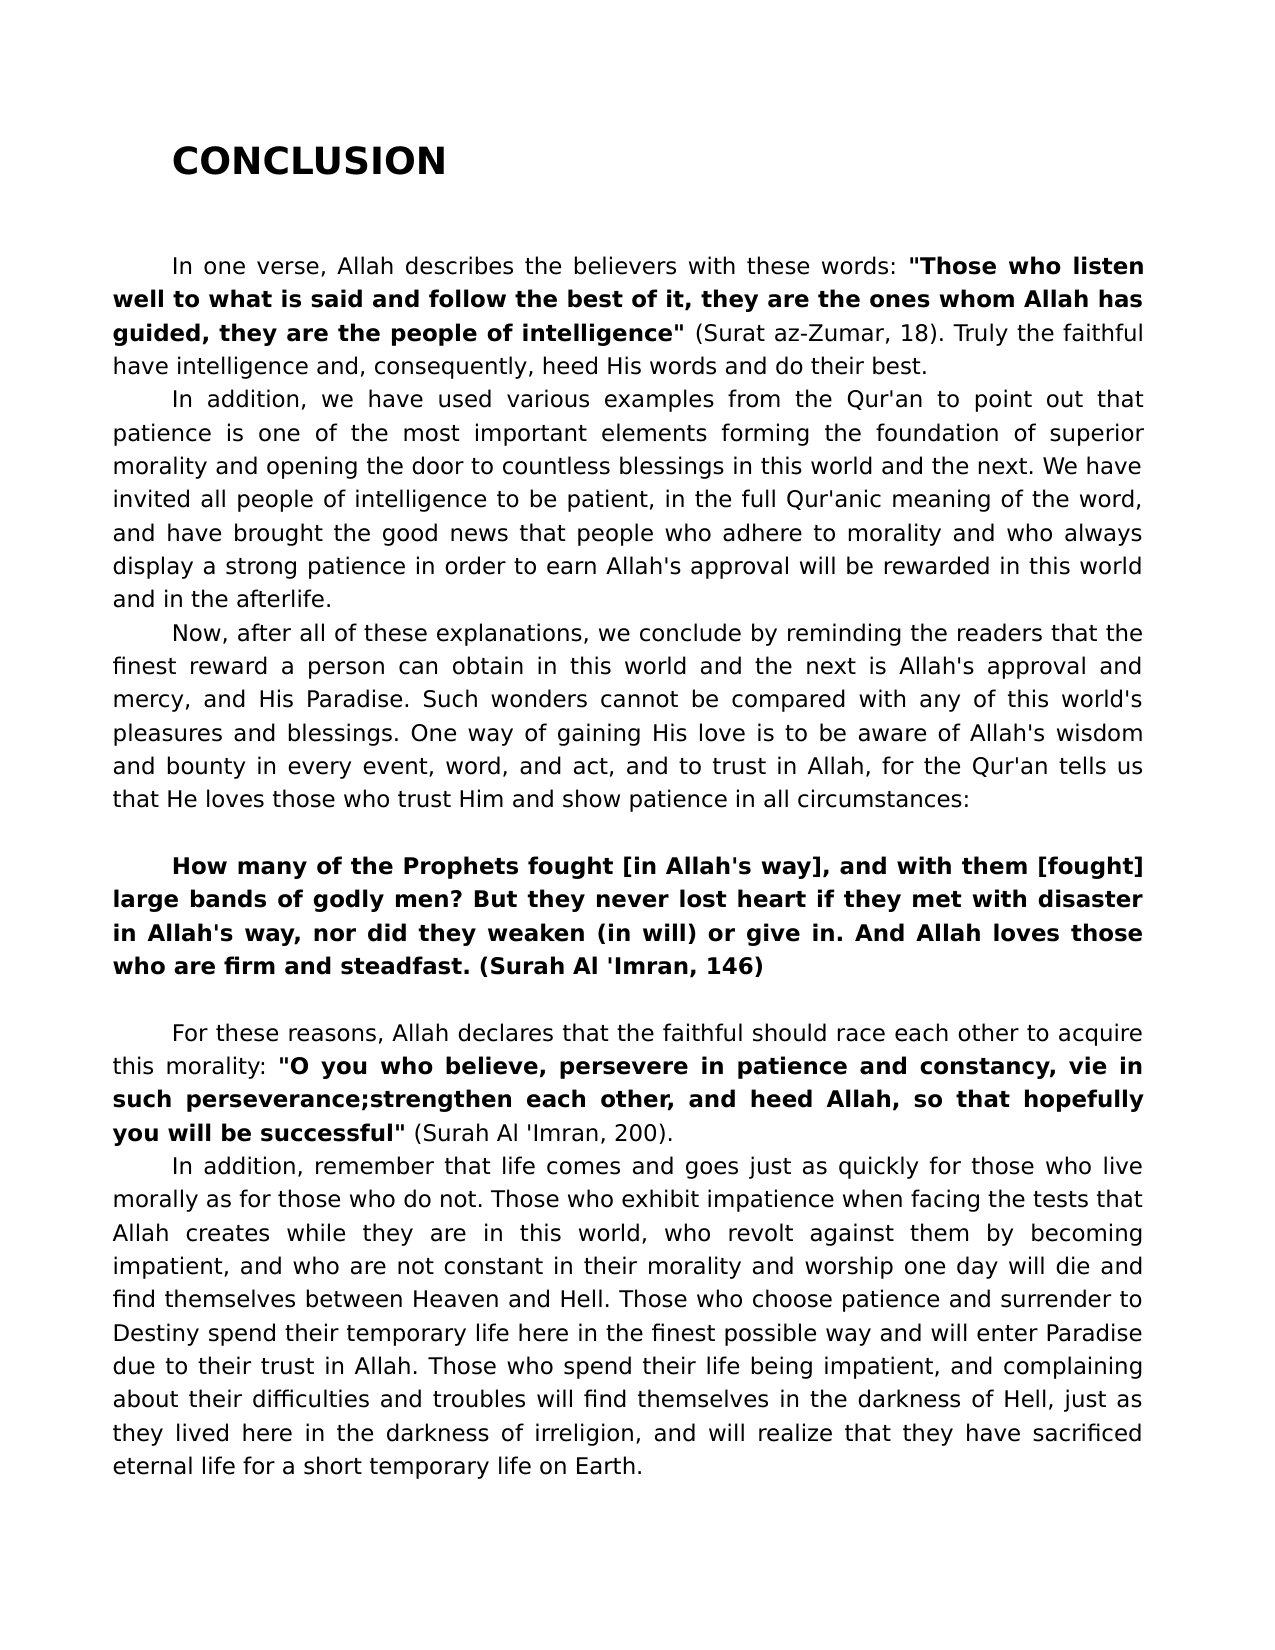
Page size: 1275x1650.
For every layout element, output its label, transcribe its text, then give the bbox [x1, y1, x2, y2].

text For these reasons, Allah declares that the faithful should race each other to acquire this morality: "O you who believe, persevere in patience and constancy, vie in such perseverance;strengthen each other, and heed Allah, so that hopefully you will be successful" (Surah Al 'Imran, 200). [112, 1014, 1145, 1148]
text In addition, we have used various examples from the Qur'an to point out that patience is one of the most important elements forming the foundation of superior morality and opening the door to countless blessings in this world and the next. We have invited all people of intelligence to be patient, in the full Qur'anic meaning of the word, and have brought the good news that people who adhere to morality and who always display a strong patience in order to earn Allah's approval will be rewarded in this world and in the afterlife. [112, 381, 1145, 614]
text Now, after all of these explanations, we conclude by reminding the readers that the finest reward a person can obtain in this world and the next is Allah's approval and mercy, and His Paradise. Such wonders cannot be compared with any of this world's pleasures and blessings. One way of gaining His love is to be aware of Allah's wisdom and bounty in every event, word, and act, and to trust in Allah, for the Qur'an tells us that He loves those who trust Him and show patience in all circumstances: [112, 614, 1145, 814]
text In addition, remember that life comes and goes just as quickly for those who live morally as for those who do not. Those who exhibit impatience when facing the tests that Allah creates while they are in this world, who revolt against them by becoming impatient, and who are not constant in their morality and worship one day will die and find themselves between Heaven and Hell. Those who choose patience and surrender to Destiny spend their temporary life here in the finest possible way and will enter Paradise due to their trust in Allah. Those who spend their life being impatient, and complaining about their difficulties and troubles will find themselves in the darkness of Hell, just as they lived here in the darkness of irreligion, and will realize that they have sacrificed eternal life for a short temporary life on Earth. [112, 1148, 1145, 1481]
text How many of the Prophets fought [in Allah's way], and with them [fought] large bands of godly men? But they never lost heart if they met with disaster in Allah's way, nor did they weaken (in will) or give in. And Allah loves those who are firm and steadfast. (Surah Al 'Imran, 146) [112, 848, 1145, 981]
text In one verse, Allah describes the believers with these words: "Those who listen well to what is said and follow the best of it, they are the ones whom Allah has guided, they are the people of intelligence" (Surat az-Zumar, 18). Truly the faithful have intelligence and, consequently, heed His words and do their best. [112, 248, 1145, 381]
text CONCLUSION [112, 148, 1145, 181]
